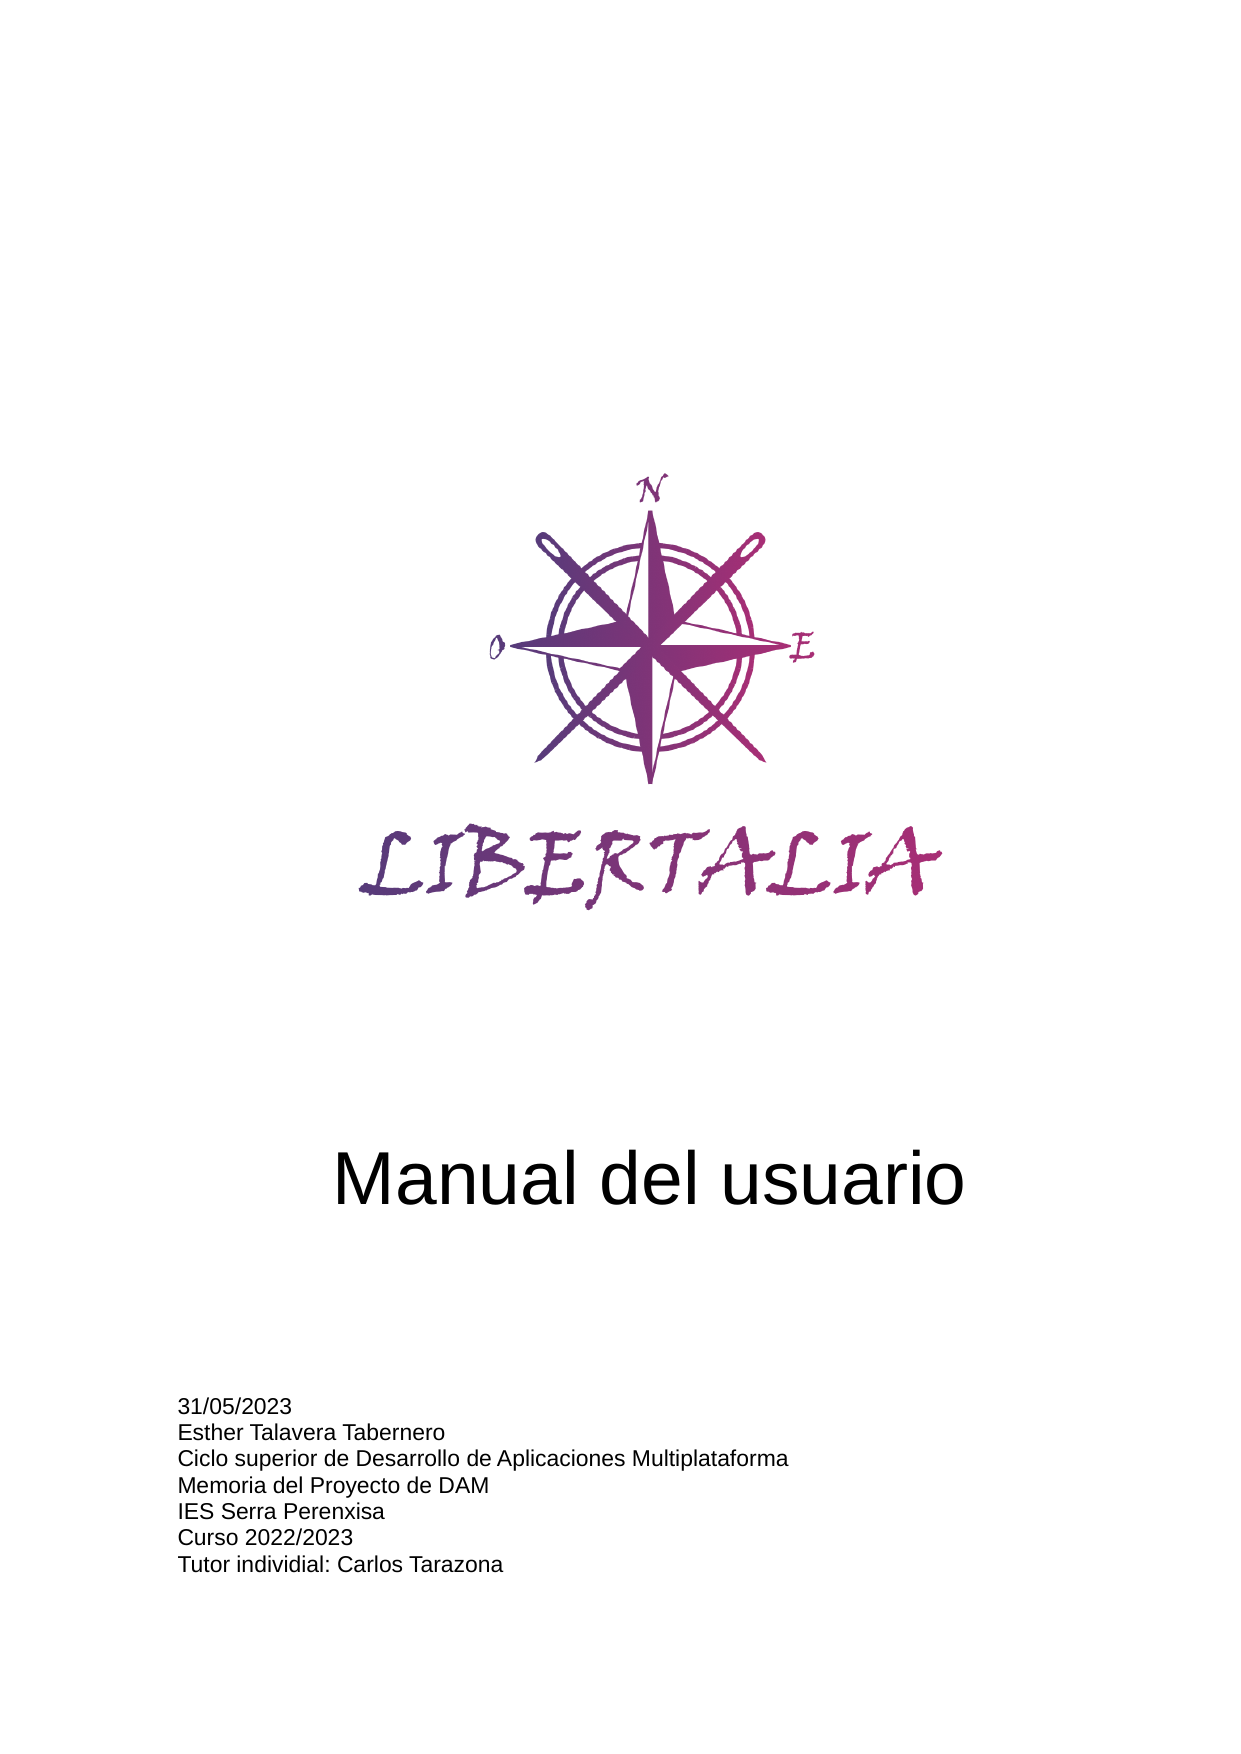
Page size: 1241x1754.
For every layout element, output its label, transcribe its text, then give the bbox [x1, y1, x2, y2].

picture [177, 379, 1123, 1048]
text Tutor individial: Carlos Tarazona [177, 1551, 1122, 1577]
text Ciclo superior de Desarrollo de Aplicaciones Multiplataforma [177, 1445, 1122, 1472]
text Curso 2022/2023 [177, 1524, 1122, 1551]
text Memoria del Proyecto de DAM [177, 1472, 1122, 1498]
text 31/05/2023 [177, 1393, 1122, 1419]
text Manual del usuario [177, 1134, 1122, 1220]
text Esther Talavera Tabernero [177, 1419, 1122, 1445]
text IES Serra Perenxisa [177, 1498, 1122, 1524]
